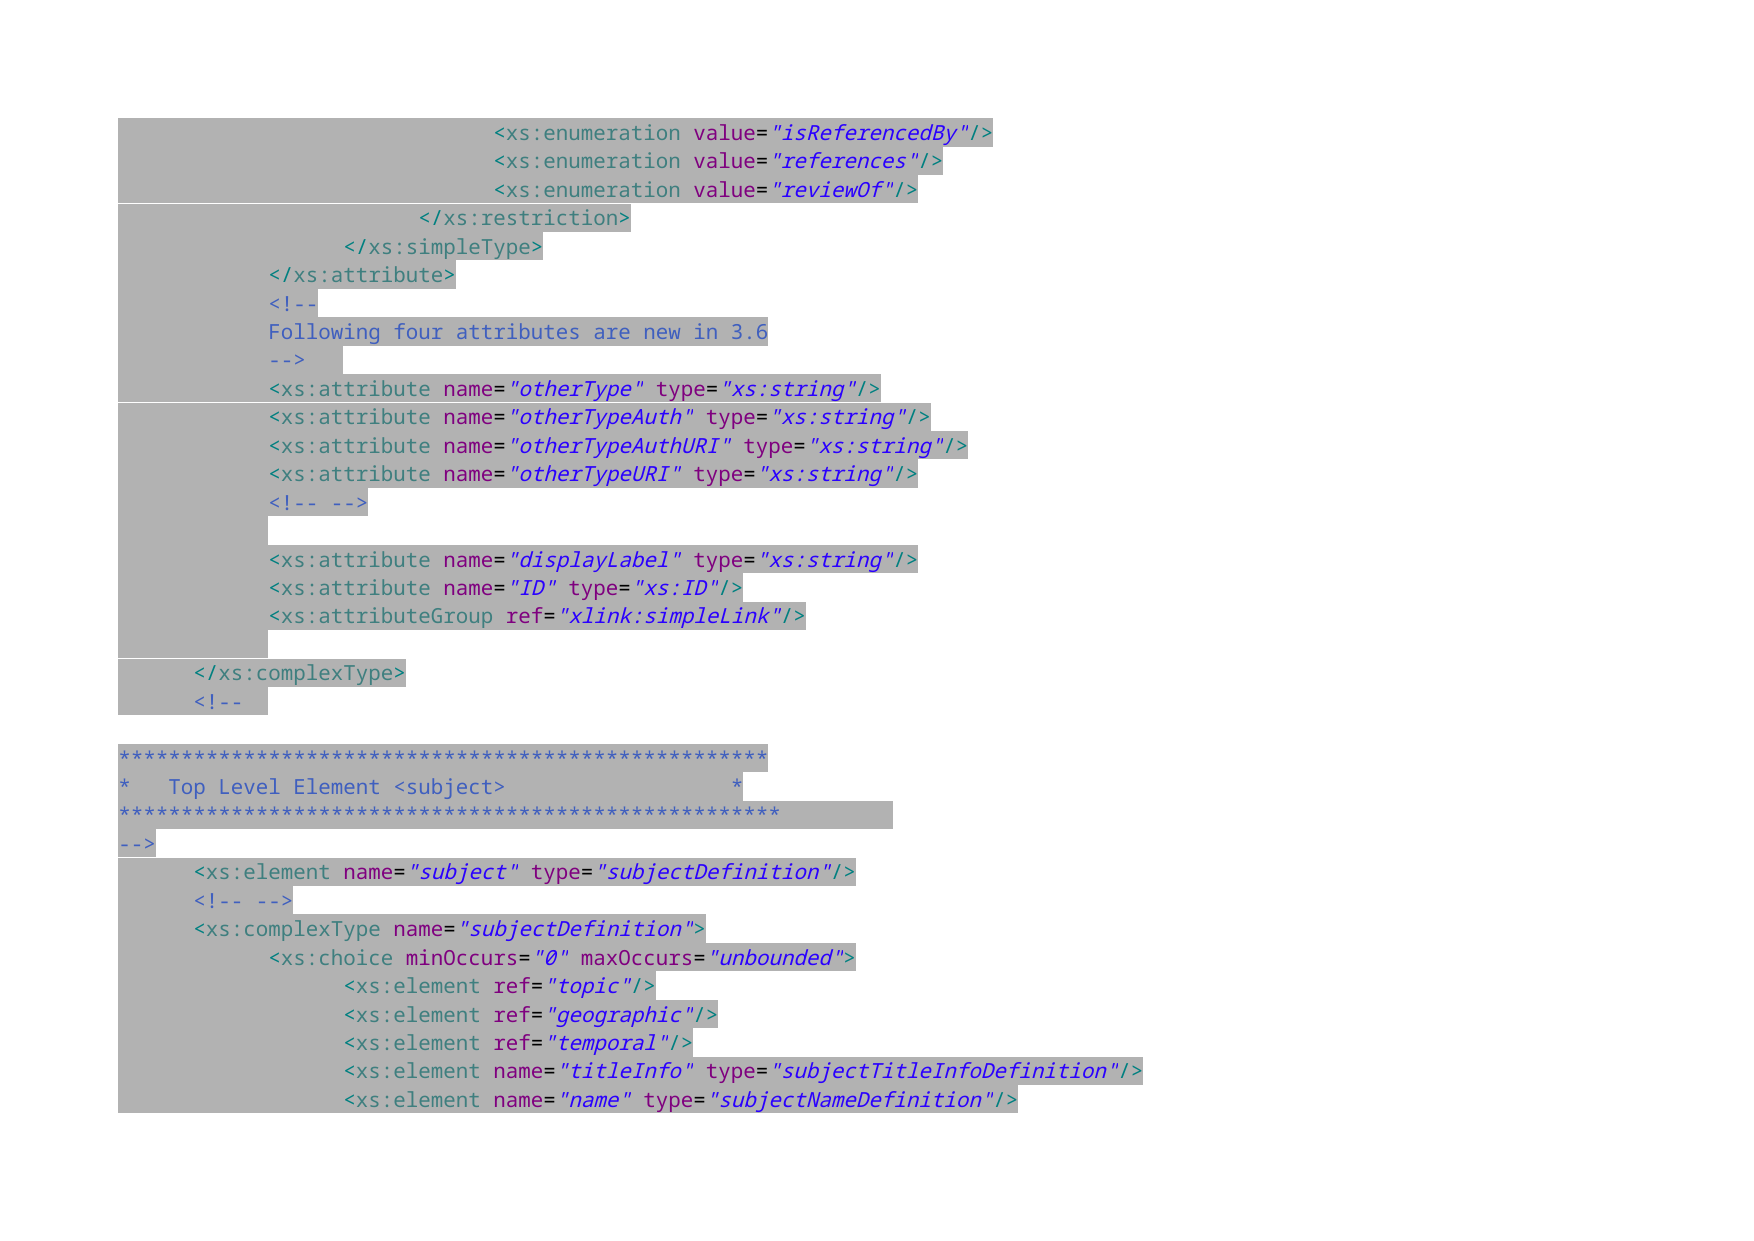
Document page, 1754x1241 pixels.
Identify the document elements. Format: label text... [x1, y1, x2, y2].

text </xs:attribute> [118, 260, 1636, 289]
text </xs:complexType> [118, 658, 1636, 687]
text <xs:element name="name" type="subjectNameDefinition"/> [118, 1085, 1636, 1113]
text * Top Level Element <subject> * [118, 772, 1636, 801]
text <xs:element name="subject" type="subjectDefinition"/> [118, 857, 1636, 886]
text **************************************************** [118, 744, 1636, 772]
text <xs:element ref="topic"/> [118, 971, 1636, 1000]
text <!-- --> [118, 886, 1636, 914]
text <xs:enumeration value="references"/> [118, 147, 1636, 175]
text Following four attributes are new in 3.6 [118, 317, 1636, 346]
text <xs:attribute name="otherTypeAuthURI" type="xs:string"/> [118, 431, 1636, 459]
text <xs:attributeGroup ref="xlink:simpleLink"/> [118, 602, 1636, 630]
text <xs:complexType name="subjectDefinition"> [118, 914, 1636, 943]
text <xs:choice minOccurs="0" maxOccurs="unbounded"> [118, 943, 1636, 971]
text <xs:attribute name="otherTypeAuth" type="xs:string"/> [118, 402, 1636, 431]
text <!-- [118, 289, 1636, 317]
text </xs:simpleType> [118, 232, 1636, 260]
text <xs:element ref="temporal"/> [118, 1028, 1636, 1057]
text <xs:attribute name="displayLabel" type="xs:string"/> [118, 545, 1636, 573]
text </xs:restriction> [118, 203, 1636, 232]
text <!-- [118, 687, 1636, 715]
text --> [118, 829, 1636, 857]
text ***************************************************** [118, 801, 1636, 829]
text <xs:attribute name="otherTypeURI" type="xs:string"/> [118, 459, 1636, 488]
text <xs:element ref="geographic"/> [118, 1000, 1636, 1028]
text --> [118, 346, 1636, 374]
text <!-- --> [118, 488, 1636, 516]
text <xs:attribute name="ID" type="xs:ID"/> [118, 573, 1636, 602]
text <xs:enumeration value="reviewOf"/> [118, 175, 1636, 203]
text <xs:enumeration value="isReferencedBy"/> [118, 118, 1636, 147]
text <xs:attribute name="otherType" type="xs:string"/> [118, 374, 1636, 402]
text <xs:element name="titleInfo" type="subjectTitleInfoDefinition"/> [118, 1057, 1636, 1085]
